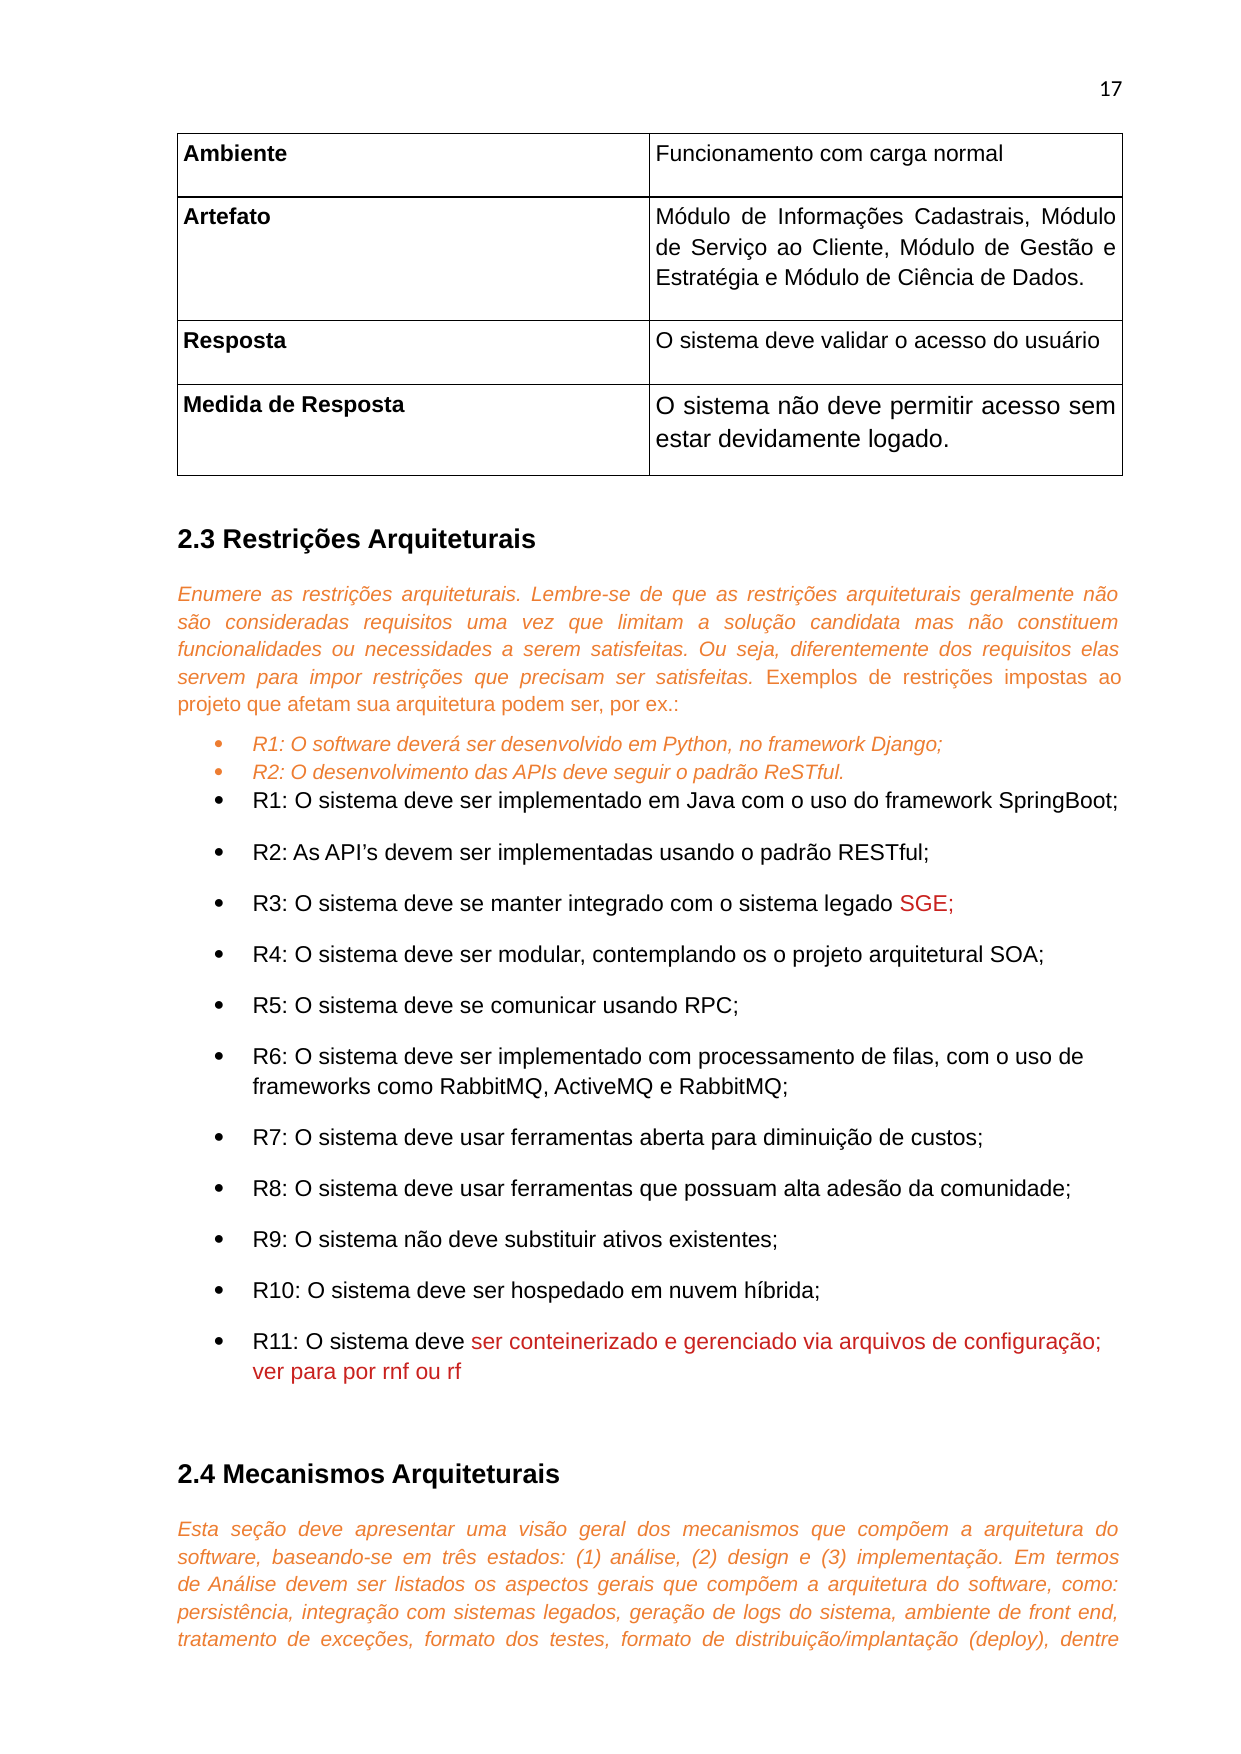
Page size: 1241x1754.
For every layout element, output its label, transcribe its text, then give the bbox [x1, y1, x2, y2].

list R2: As API’s devem ser implementadas usando o padrão RESTful; [215, 838, 1122, 865]
list R7: O sistema deve usar ferramentas aberta para diminuição de custos; [215, 1124, 1122, 1150]
list R10: O sistema deve ser hospedado em nuvem híbrida; [215, 1277, 1122, 1303]
table_cell Funcionamento com carga normal [650, 134, 1122, 196]
list R1: O sistema deve ser implementado em Java com o uso do framework SpringBoot; [215, 787, 1122, 814]
table_cell Medida de Resposta [178, 385, 649, 475]
table_cell O sistema não deve permitir acesso sem estar devidamente logado. [650, 385, 1122, 475]
table_cell O sistema deve validar o acesso do usuário [650, 321, 1122, 384]
list R11: O sistema deve ser conteinerizado e gerenciado via arquivos de configuração; ver para por rnf ou rf [215, 1328, 1122, 1385]
subtitle 2.3 Restrições Arquiteturais [177, 523, 1122, 554]
list R6: O sistema deve ser implementado com processamento de filas, com o uso de frameworks como RabbitMQ, ActiveMQ e RabbitMQ; [215, 1043, 1122, 1099]
table_cell Artefato [178, 198, 649, 320]
table_cell Ambiente [178, 134, 649, 196]
subtitle 2.4 Mecanismos Arquiteturais [177, 1458, 1122, 1489]
text Enumere as restrições arquiteturais. Lembre-se de que as restrições arquiteturais geralmente não são consideradas requisitos uma vez que limitam a solução candidata mas não constituem funcionalidades ou necessidades a serem satisfeitas. Ou seja, diferentemente dos requisitos elas servem para impor restrições que precisam ser satisfeitas. Exemplos de restrições impostas ao projeto que afetam sua arquitetura podem ser, por ex.: [177, 582, 1122, 716]
list R9: O sistema não deve substituir ativos existentes; [215, 1226, 1122, 1252]
list R4: O sistema deve ser modular, contemplando os o projeto arquitetural SOA; [215, 941, 1122, 967]
text Esta seção deve apresentar uma visão geral dos mecanismos que compõem a arquitetura do software, baseando-se em três estados: (1) análise, (2) design e (3) implementação. Em termos de Análise devem ser listados os aspectos gerais que compõem a arquitetura do software, como: persistência, integração com sistemas legados, geração de logs do sistema, ambiente de front end, tratamento de exceções, formato dos testes, formato de distribuição/implantação (deploy), dentre [177, 1517, 1122, 1651]
list R8: O sistema deve usar ferramentas que possuam alta adesão da comunidade; [215, 1175, 1122, 1201]
table_cell Módulo de Informações Cadastrais, Módulo de Serviço ao Cliente, Módulo de Gestão e Estratégia e Módulo de Ciência de Dados. [650, 198, 1122, 320]
list R1: O software deverá ser desenvolvido em Python, no framework Django; [215, 732, 1122, 756]
table_cell Resposta [178, 321, 649, 384]
list R2: O desenvolvimento das APIs deve seguir o padrão ReSTful. [215, 760, 1122, 784]
list R3: O sistema deve se manter integrado com o sistema legado SGE; [215, 889, 1122, 916]
list R5: O sistema deve se comunicar usando RPC; [215, 992, 1122, 1018]
